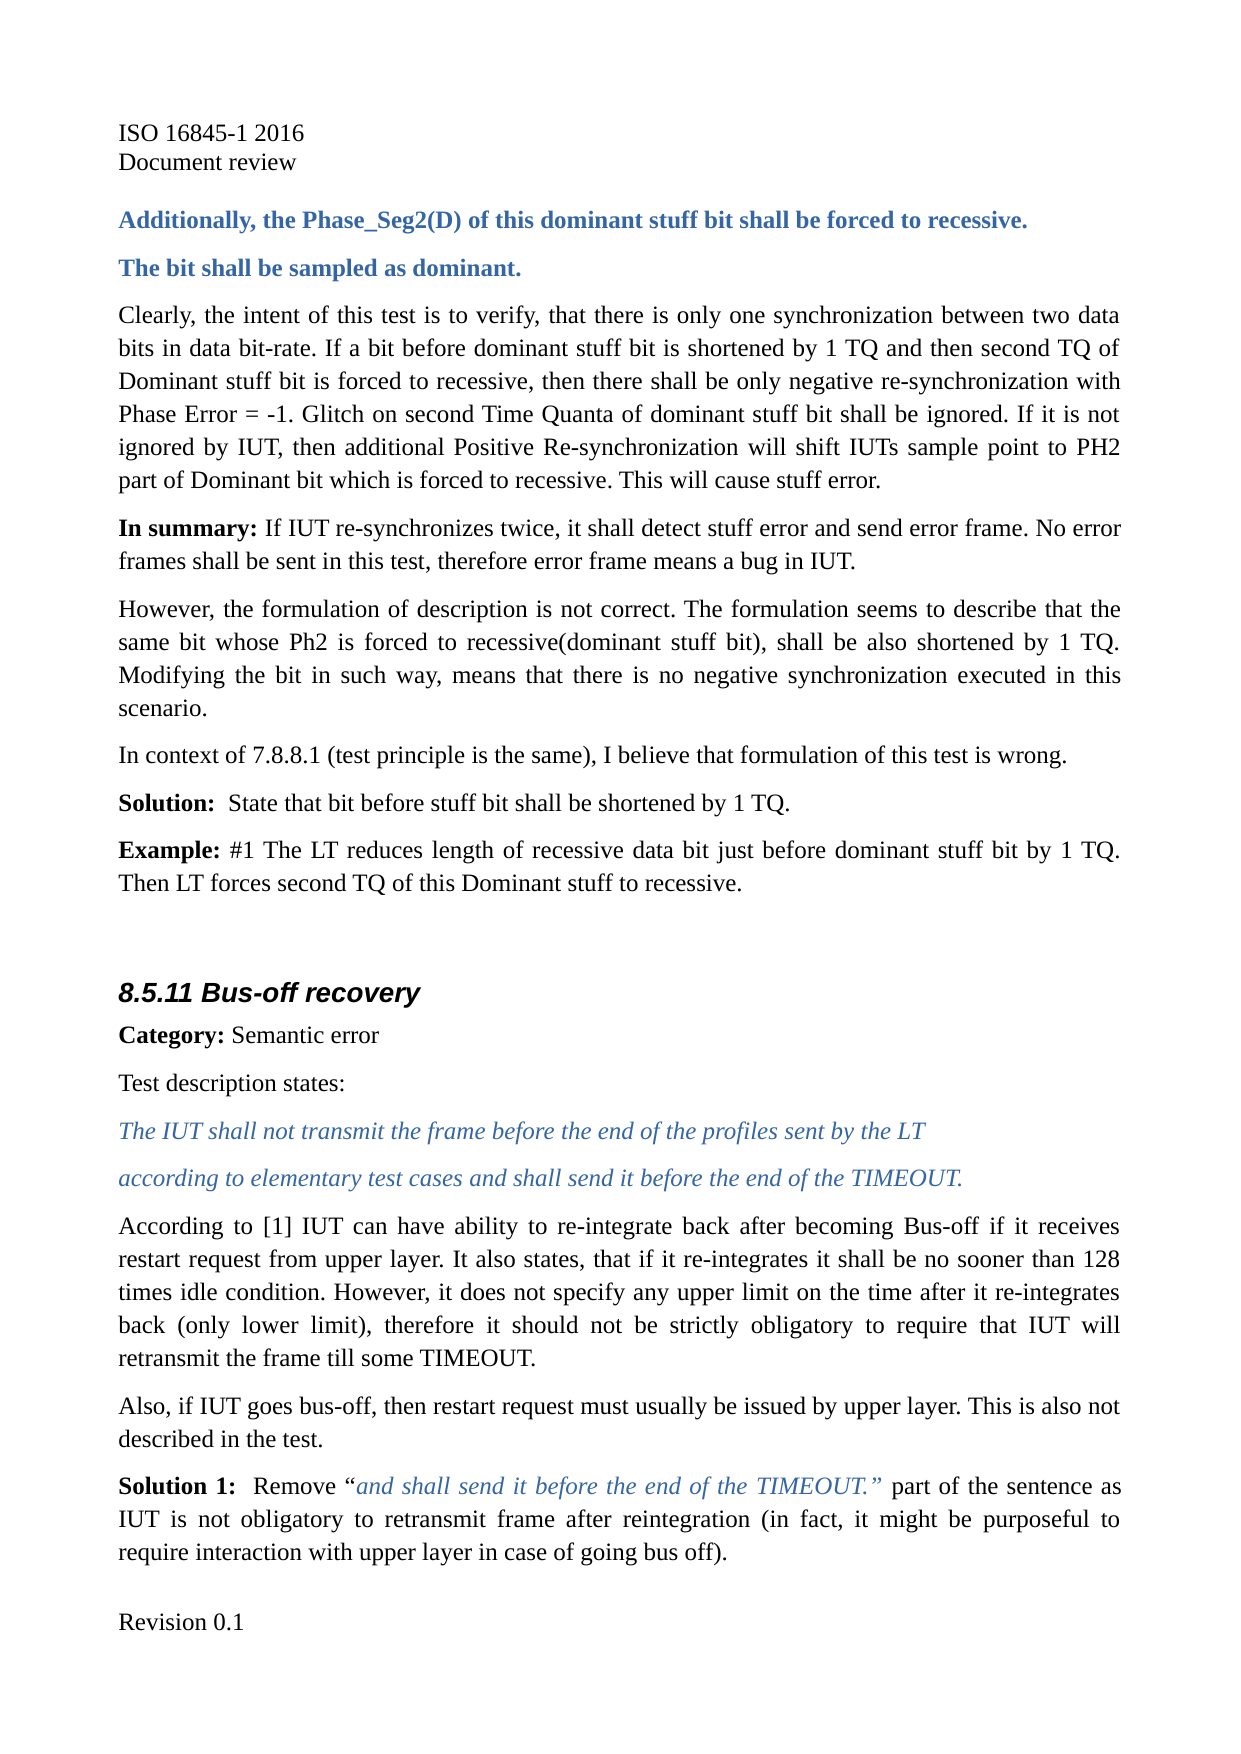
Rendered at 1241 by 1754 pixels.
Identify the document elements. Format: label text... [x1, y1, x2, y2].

subtitle Solution: State that bit before stuff bit shall be shortened by 1 TQ. [118, 788, 1122, 817]
subtitle Example: #1 The LT reduces length of recessive data bit just before dominant stuff bit by 1 TQ. Then LT forces second TQ of this Dominant stuff to recessive. [118, 836, 1122, 897]
subtitle Solution 1: Remove “and shall send it before the end of the TIMEOUT.” part of the sentence as IUT is not obligatory to retransmit frame after reintegration (in fact, it might be purposeful to require interaction with upper layer in case of going bus off). [118, 1471, 1122, 1566]
subtitle Clearly, the intent of this test is to verify, that there is only one synchronization between two data bits in data bit-rate. If a bit before dominant stuff bit is shortened by 1 TQ and then second TQ of Dominant stuff bit is forced to recessive, then there shall be only negative re-synchronization with Phase Error = -1. Glitch on second Time Quanta of dominant stuff bit shall be ignored. If it is not ignored by IUT, then additional Positive Re-synchronization will shift IUTs sample point to PH2 part of Dominant bit which is forced to recessive. This will cause stuff error. [118, 300, 1122, 494]
subtitle The bit shall be sampled as dominant. [118, 253, 1122, 281]
subtitle Test description states: [118, 1068, 1122, 1097]
subtitle Also, if IUT goes bus-off, then restart request must usually be issued by upper layer. This is also not described in the test. [118, 1391, 1122, 1452]
subtitle In context of 7.8.8.1 (test principle is the same), I believe that formulation of this test is wrong. [118, 740, 1122, 769]
subtitle According to [1] IUT can have ability to re-integrate back after becoming Bus-off if it receives restart request from upper layer. It also states, that if it re-integrates it shall be no sooner than 128 times idle condition. However, it does not specify any upper limit on the time after it re-integrates back (only lower limit), therefore it should not be strictly obligatory to require that IUT will retransmit the frame till some TIMEOUT. [118, 1211, 1122, 1372]
subtitle However, the formulation of description is not correct. The formulation seems to describe that the same bit whose Ph2 is forced to recessive(dominant stuff bit), shall be also shortened by 1 TQ. Modifying the bit in such way, means that there is no negative synchronization executed in this scenario. [118, 594, 1122, 721]
subtitle Additionally, the Phase_Seg2(D) of this dominant stuff bit shall be forced to recessive. [118, 205, 1122, 234]
subtitle according to elementary test cases and shall send it before the end of the TIMEOUT. [118, 1163, 1122, 1192]
subtitle Category: Semantic error [118, 1021, 1122, 1049]
subtitle In summary: If IUT re-synchronizes twice, it shall detect stuff error and send error frame. No error frames shall be sent in this test, therefore error frame means a bug in IUT. [118, 513, 1122, 575]
subtitle 8.5.11 Bus-off recovery [118, 976, 1122, 1008]
subtitle The IUT shall not transmit the frame before the end of the profiles sent by the LT [118, 1116, 1122, 1144]
